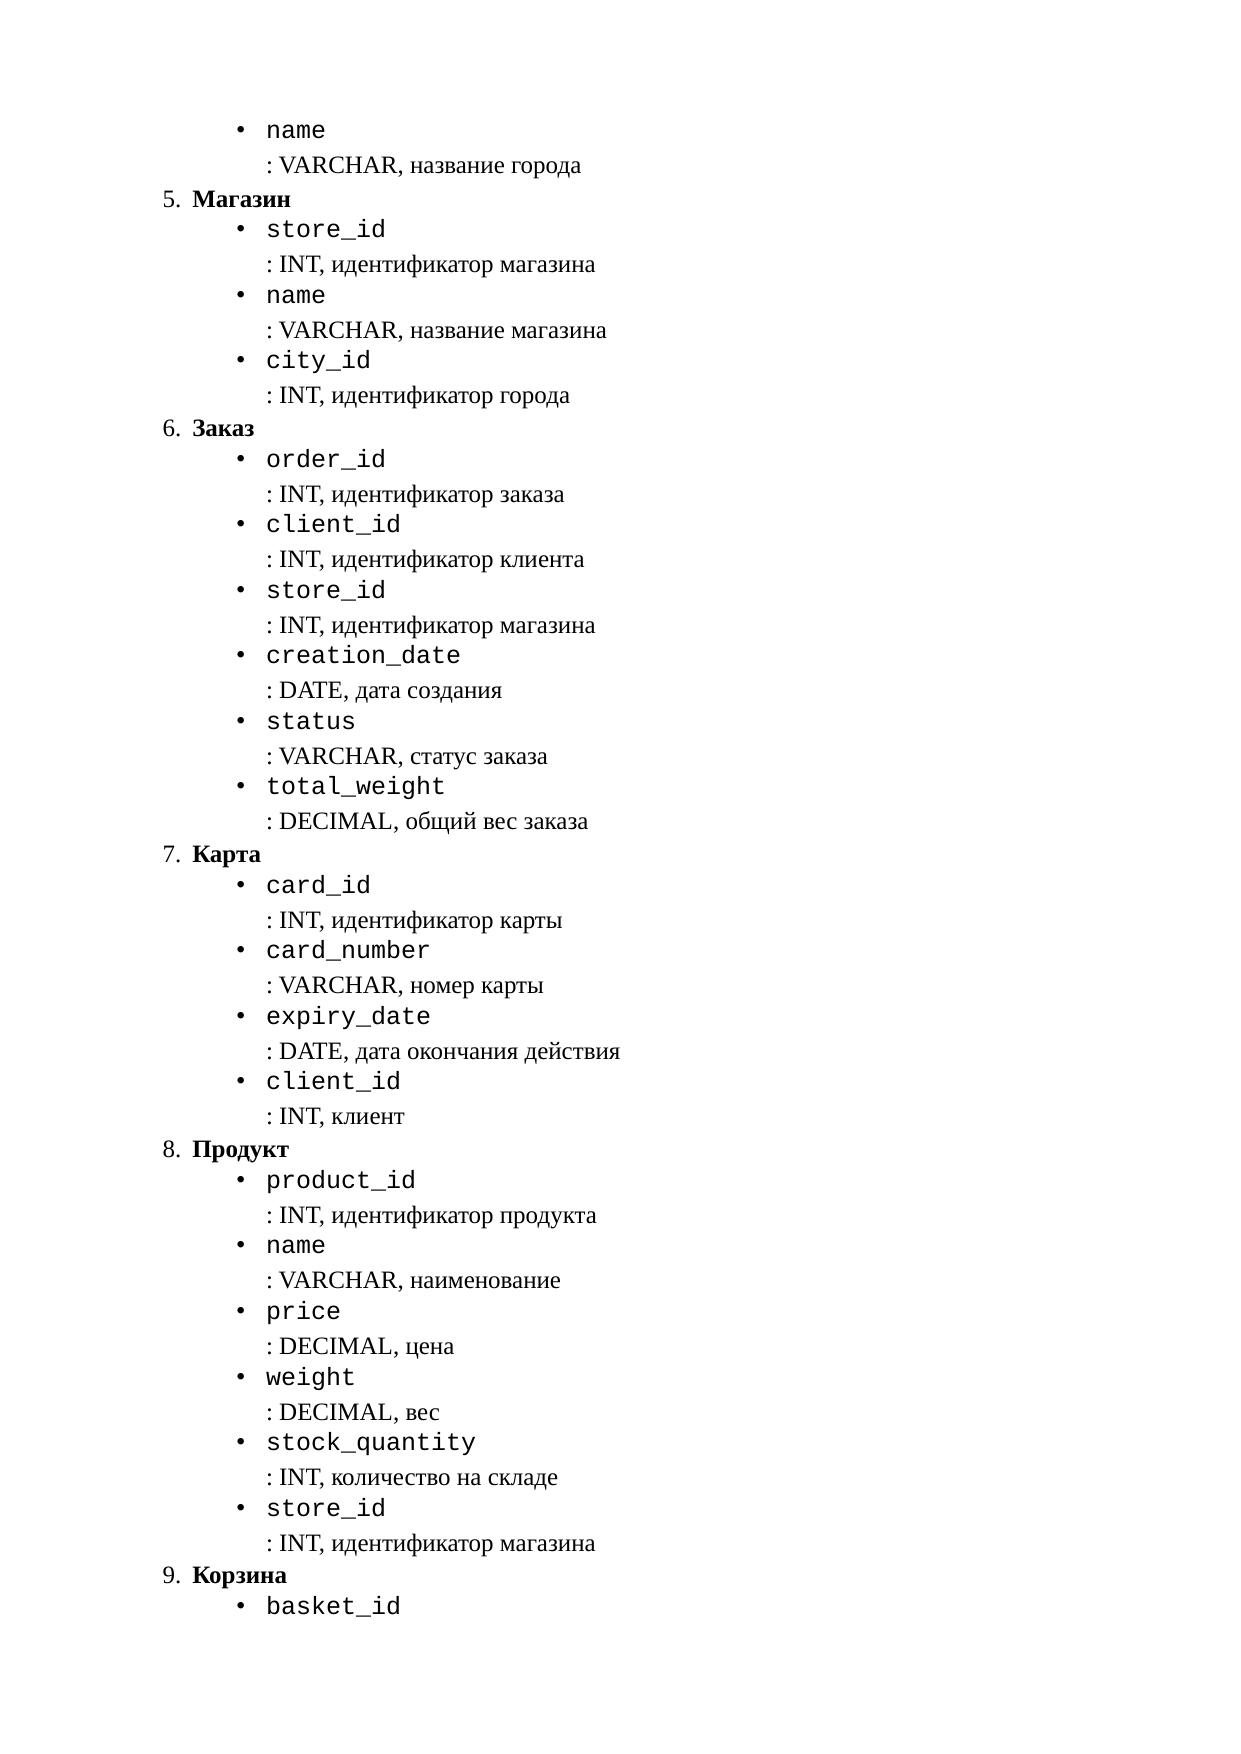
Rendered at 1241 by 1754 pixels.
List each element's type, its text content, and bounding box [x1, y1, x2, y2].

list : DECIMAL, общий вес заказа [236, 806, 1122, 835]
list : DATE, дата окончания действия [236, 1036, 1122, 1065]
list total_weight [236, 774, 1122, 802]
list weight [236, 1364, 1122, 1392]
list creation_date [236, 643, 1122, 671]
list client_id [236, 512, 1122, 540]
list expiry_date [236, 1003, 1122, 1032]
list Заказ [162, 413, 1122, 442]
list status [236, 708, 1122, 737]
list : INT, идентификатор продукта [236, 1200, 1122, 1229]
list name [236, 118, 1122, 146]
list basket_id [236, 1594, 1122, 1622]
list card_number [236, 938, 1122, 966]
list store_id [236, 1495, 1122, 1523]
list Продукт [162, 1134, 1122, 1163]
list : INT, идентификатор магазина [236, 610, 1122, 638]
list Магазин [162, 184, 1122, 212]
list : INT, идентификатор магазина [236, 1528, 1122, 1556]
list : DATE, дата создания [236, 675, 1122, 704]
list : INT, количество на складе [236, 1462, 1122, 1491]
list Карта [162, 839, 1122, 868]
list : INT, идентификатор заказа [236, 479, 1122, 507]
list : INT, клиент [236, 1101, 1122, 1130]
list store_id [236, 577, 1122, 606]
list : INT, идентификатор магазина [236, 249, 1122, 278]
list : INT, идентификатор клиента [236, 544, 1122, 573]
list : VARCHAR, наименование [236, 1266, 1122, 1294]
list store_id [236, 217, 1122, 245]
list stock_quantity [236, 1429, 1122, 1458]
list : VARCHAR, название города [236, 151, 1122, 179]
list Корзина [162, 1561, 1122, 1589]
list : VARCHAR, статус заказа [236, 741, 1122, 769]
list : VARCHAR, название магазина [236, 315, 1122, 343]
list price [236, 1298, 1122, 1327]
list client_id [236, 1069, 1122, 1097]
list product_id [236, 1167, 1122, 1196]
list : INT, идентификатор города [236, 380, 1122, 409]
list name [236, 1233, 1122, 1261]
list order_id [236, 446, 1122, 474]
list name [236, 282, 1122, 311]
list : INT, идентификатор карты [236, 905, 1122, 934]
list : VARCHAR, номер карты [236, 970, 1122, 999]
list card_id [236, 872, 1122, 901]
list city_id [236, 348, 1122, 376]
list : DECIMAL, вес [236, 1397, 1122, 1425]
list : DECIMAL, цена [236, 1331, 1122, 1360]
